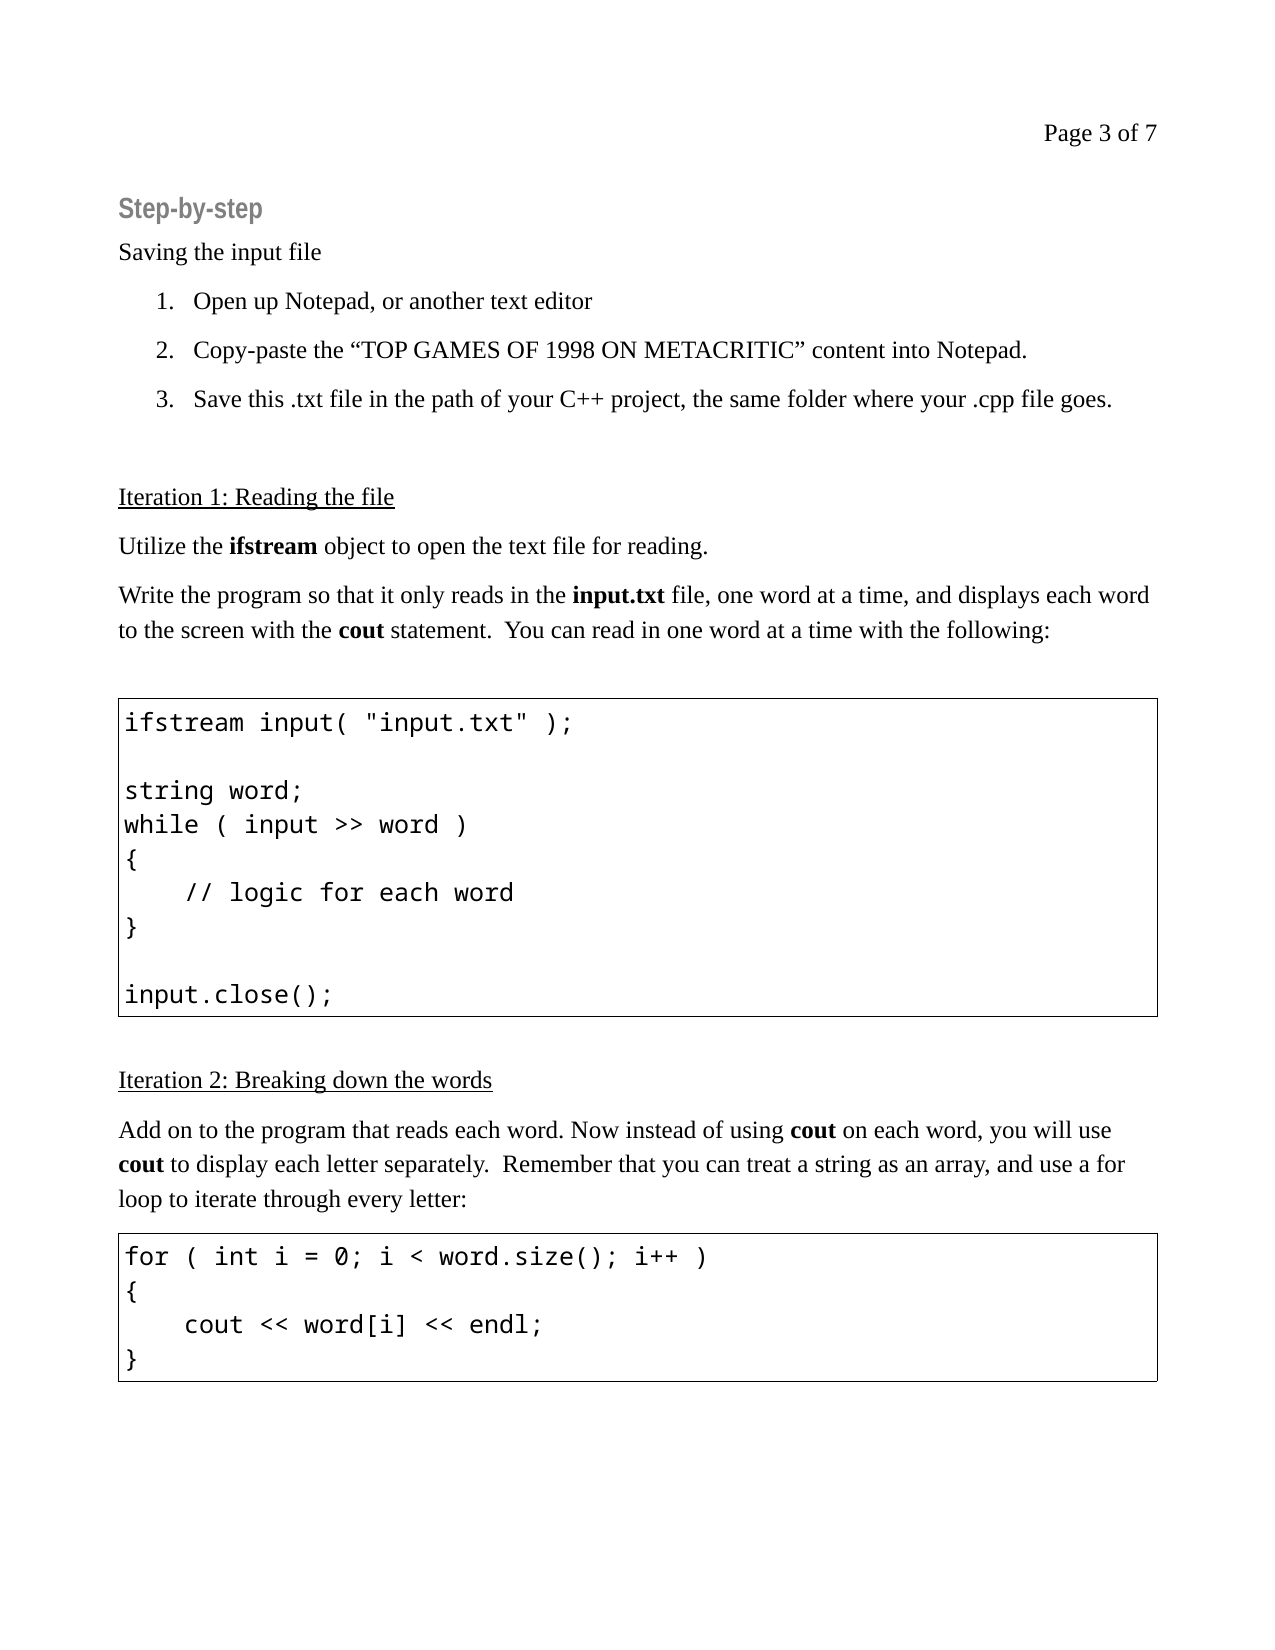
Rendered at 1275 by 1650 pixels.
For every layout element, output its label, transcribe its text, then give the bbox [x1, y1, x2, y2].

list Save this .txt file in the path of your C++ project, the same folder where your .cpp file goes. [156, 384, 1157, 413]
text Iteration 1: Reading the file [118, 482, 1157, 511]
text Add on to the program that reads each word. Now instead of using cout on each word, you will use cout to display each letter separately. Remember that you can treat a string as an array, and use a for loop to iterate through every letter: [118, 1115, 1157, 1212]
text Write the program so that it only reads in the input.txt file, one word at a time, and displays each word to the screen with the cout statement. You can read in one word at a time with the following: [118, 580, 1157, 678]
text Utilize the ifstream object to open the text file for reading. [118, 531, 1157, 560]
text Iteration 2: Breaking down the words [118, 1066, 1157, 1094]
list Copy-paste the “TOP GAMES OF 1998 ON METACRITIC” content into Notepad. [156, 335, 1157, 364]
table_header ifstream input( "input.txt" ); string word; while ( input >> word ) { // logic for each word } input.close(); [119, 699, 1157, 1016]
table_header for ( int i = 0; i < word.size(); i++ ) { cout << word[i] << endl; } [119, 1234, 1157, 1381]
subtitle Step-by-step [118, 191, 1157, 224]
text Saving the input file [118, 237, 1157, 266]
list Open up Notepad, or another text editor [156, 286, 1157, 315]
